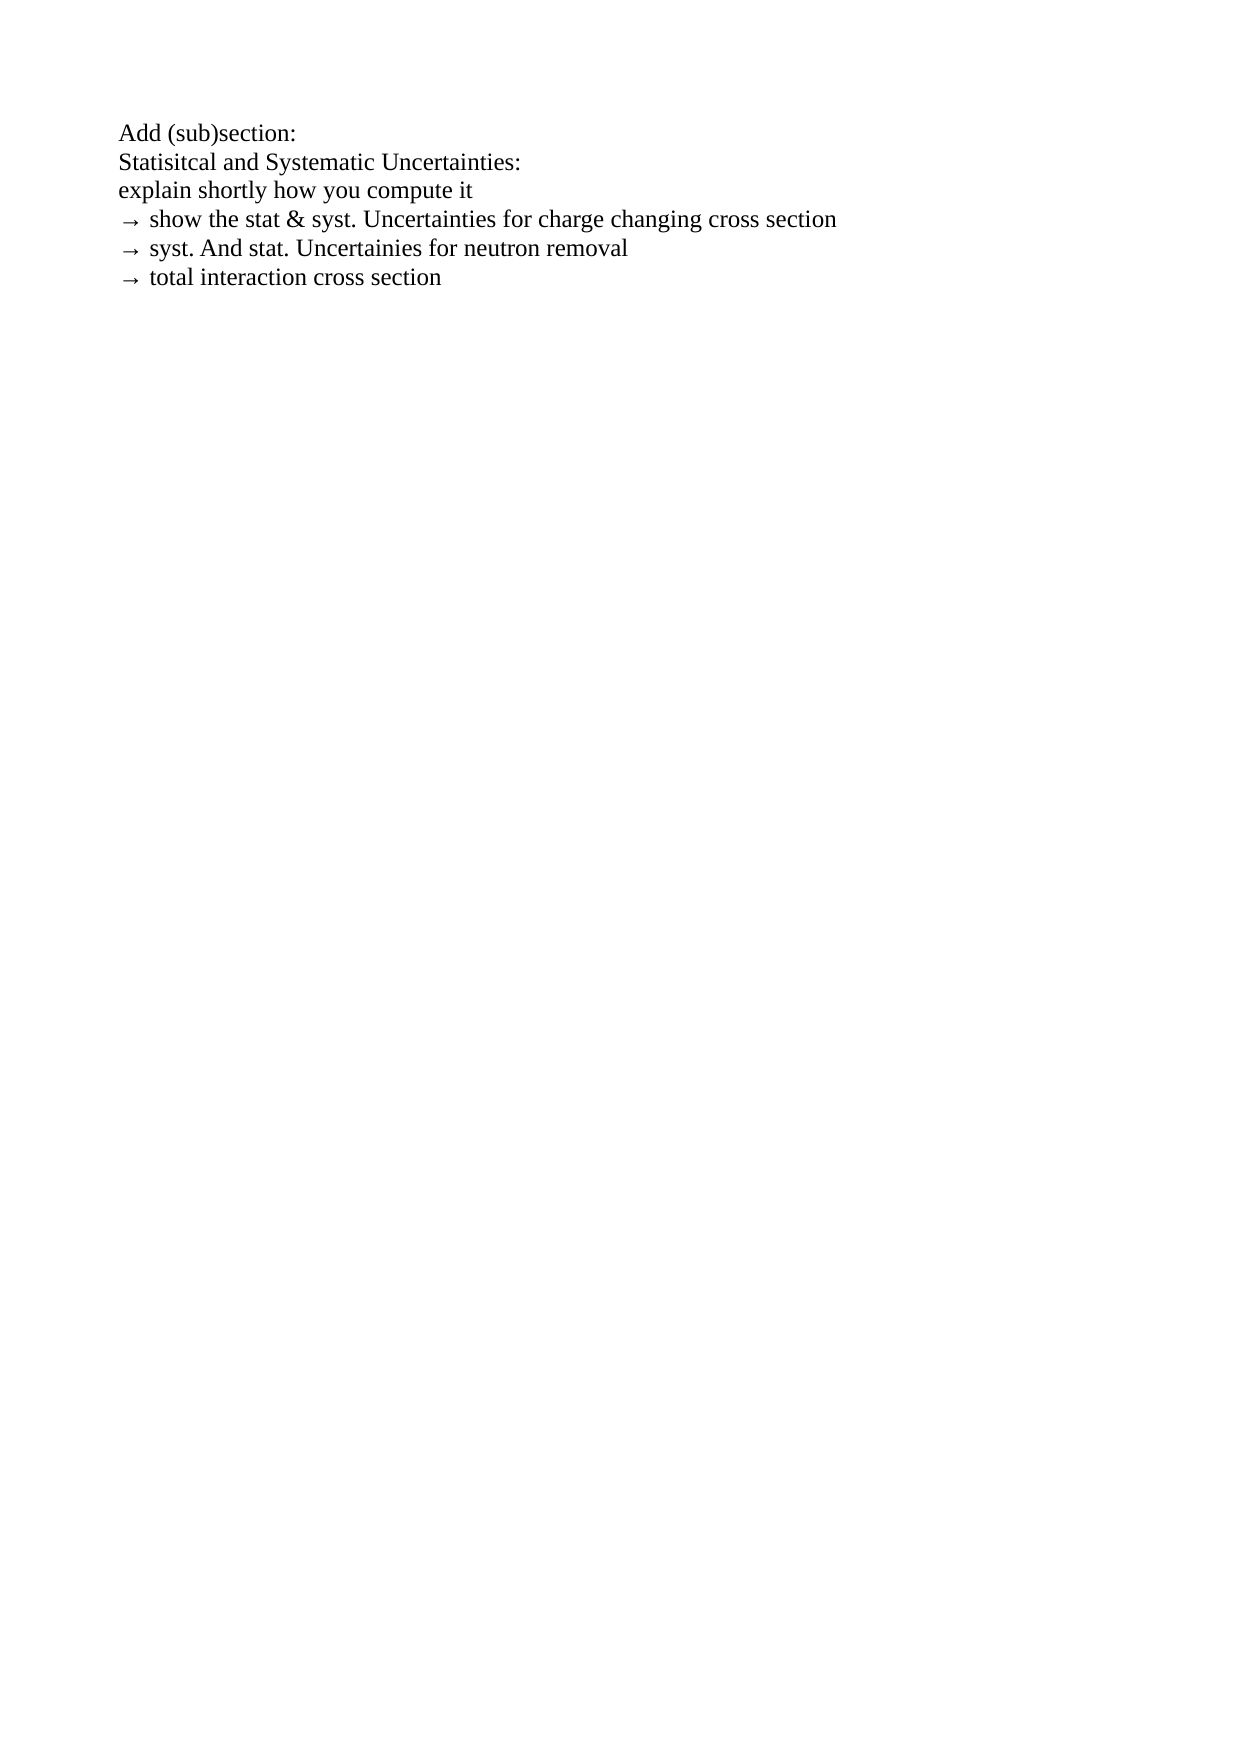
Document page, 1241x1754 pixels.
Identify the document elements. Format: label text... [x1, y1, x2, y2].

text explain shortly how you compute it [118, 176, 1122, 204]
text Add (sub)section: [118, 118, 1122, 147]
text Statisitcal and Systematic Uncertainties: [118, 147, 1122, 176]
text → total interaction cross section [118, 262, 1122, 291]
text → show the stat & syst. Uncertainties for charge changing cross section [118, 204, 1122, 233]
text → syst. And stat. Uncertainies for neutron removal [118, 233, 1122, 262]
